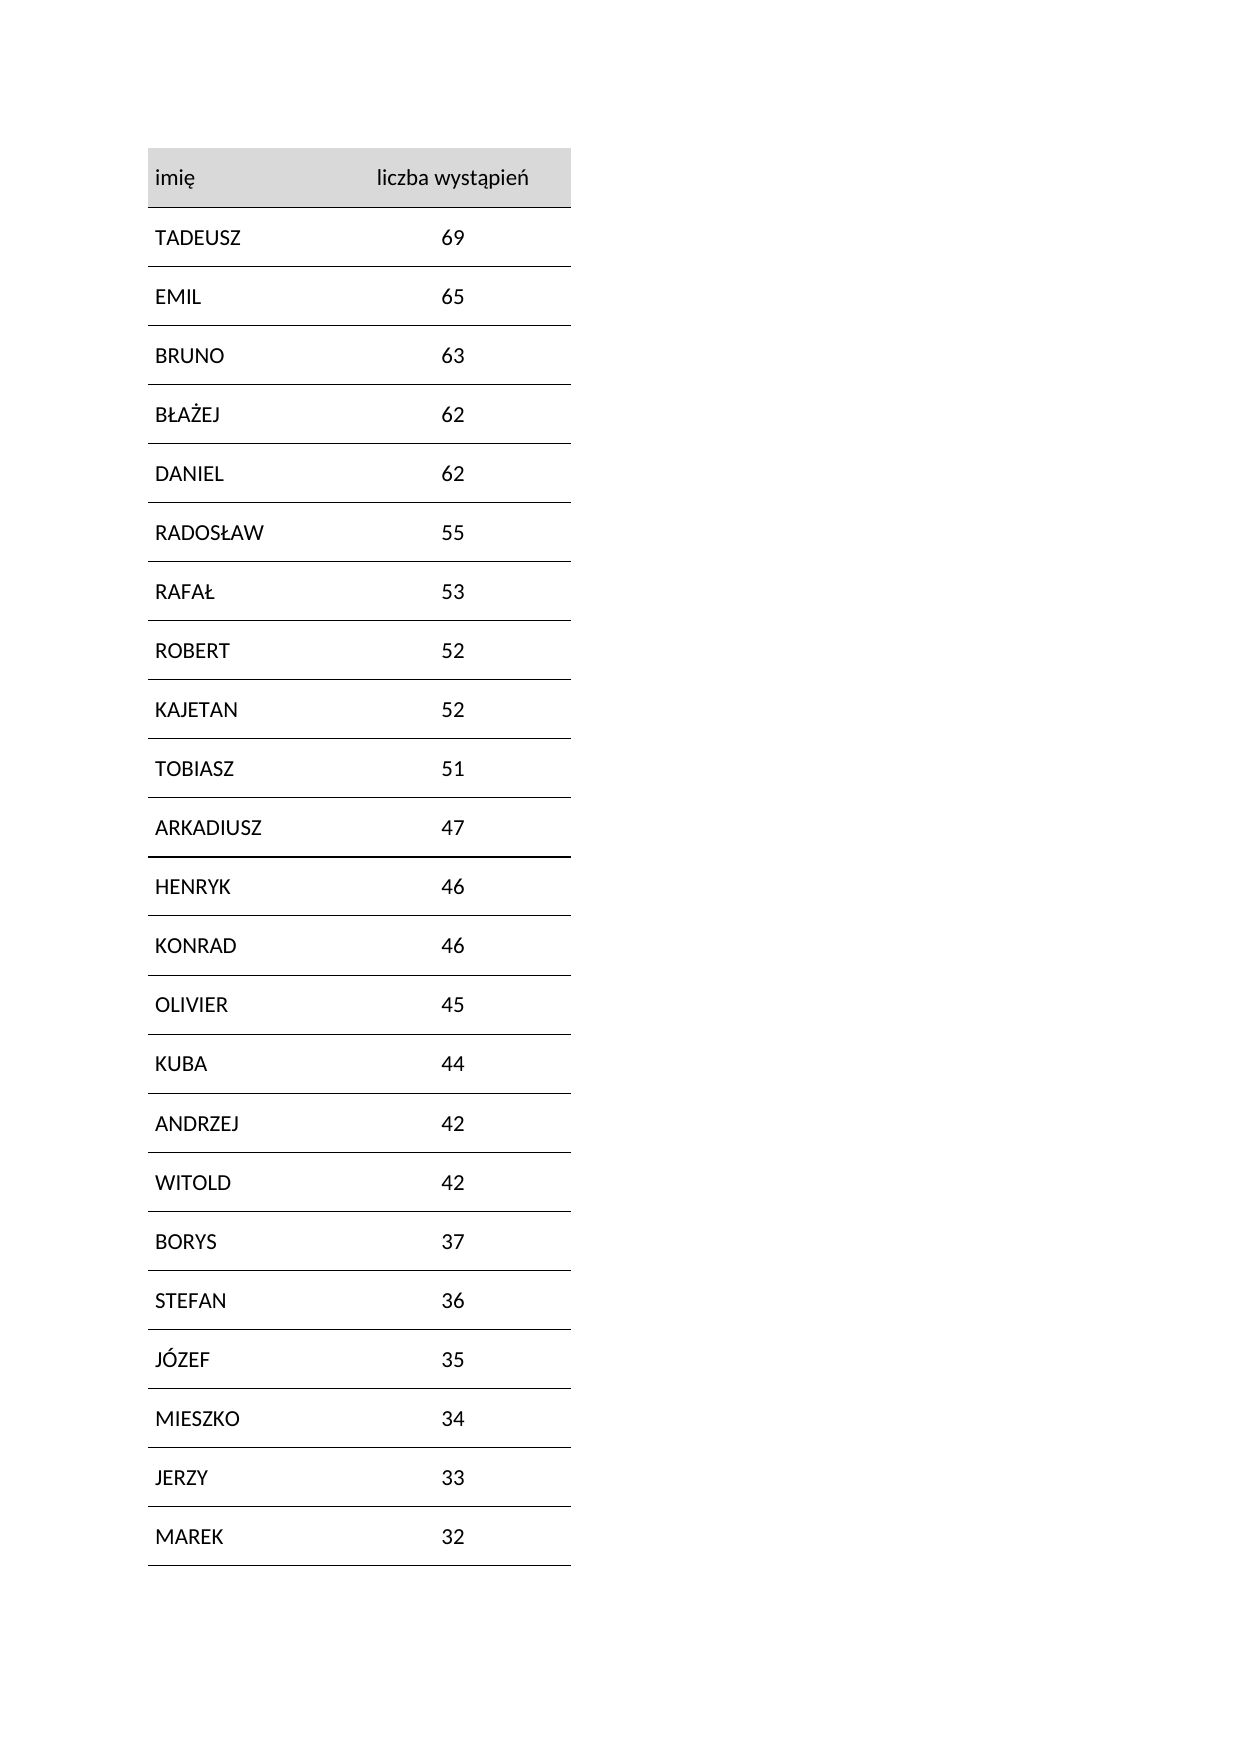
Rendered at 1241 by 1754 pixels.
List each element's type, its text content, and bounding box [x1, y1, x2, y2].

table_cell RAFAŁ [148, 562, 335, 620]
table_cell 63 [335, 326, 571, 384]
table_cell 42 [335, 1094, 571, 1152]
table_cell TOBIASZ [148, 739, 335, 797]
table_cell 34 [335, 1389, 571, 1447]
table_cell 52 [335, 680, 571, 738]
table_cell 55 [335, 503, 571, 561]
table_cell TADEUSZ [148, 208, 335, 266]
table_cell 46 [335, 858, 571, 915]
table_cell 36 [335, 1271, 571, 1329]
table_cell KONRAD [148, 916, 335, 974]
table_cell 62 [335, 444, 571, 502]
table_cell STEFAN [148, 1271, 335, 1329]
table_cell 42 [335, 1153, 571, 1211]
table_cell 46 [335, 916, 571, 974]
table_cell 37 [335, 1212, 571, 1270]
table_cell DANIEL [148, 444, 335, 502]
table_cell 32 [335, 1507, 571, 1565]
table_cell 52 [335, 621, 571, 679]
table_cell 53 [335, 562, 571, 620]
table_cell EMIL [148, 267, 335, 325]
table_cell BŁAŻEJ [148, 385, 335, 443]
table_cell WITOLD [148, 1153, 335, 1211]
table_cell BRUNO [148, 326, 335, 384]
table_cell 45 [335, 976, 571, 1033]
table_header liczba wystąpień [335, 148, 571, 207]
table_cell 33 [335, 1448, 571, 1506]
table_cell ARKADIUSZ [148, 798, 335, 856]
table_cell 62 [335, 385, 571, 443]
table_cell 65 [335, 267, 571, 325]
table_cell OLIVIER [148, 976, 335, 1033]
table_cell ANDRZEJ [148, 1094, 335, 1152]
table_cell BORYS [148, 1212, 335, 1270]
table_cell KAJETAN [148, 680, 335, 738]
table_cell 47 [335, 798, 571, 856]
table_cell ROBERT [148, 621, 335, 679]
table_header imię [148, 148, 335, 207]
table_cell 69 [335, 208, 571, 266]
table_cell KUBA [148, 1035, 335, 1093]
table_cell 51 [335, 739, 571, 797]
table_cell 35 [335, 1330, 571, 1388]
table_cell JÓZEF [148, 1330, 335, 1388]
table_cell MIESZKO [148, 1389, 335, 1447]
table_cell JERZY [148, 1448, 335, 1506]
table_cell HENRYK [148, 858, 335, 915]
table_cell RADOSŁAW [148, 503, 335, 561]
table_cell 44 [335, 1035, 571, 1093]
table_cell MAREK [148, 1507, 335, 1565]
